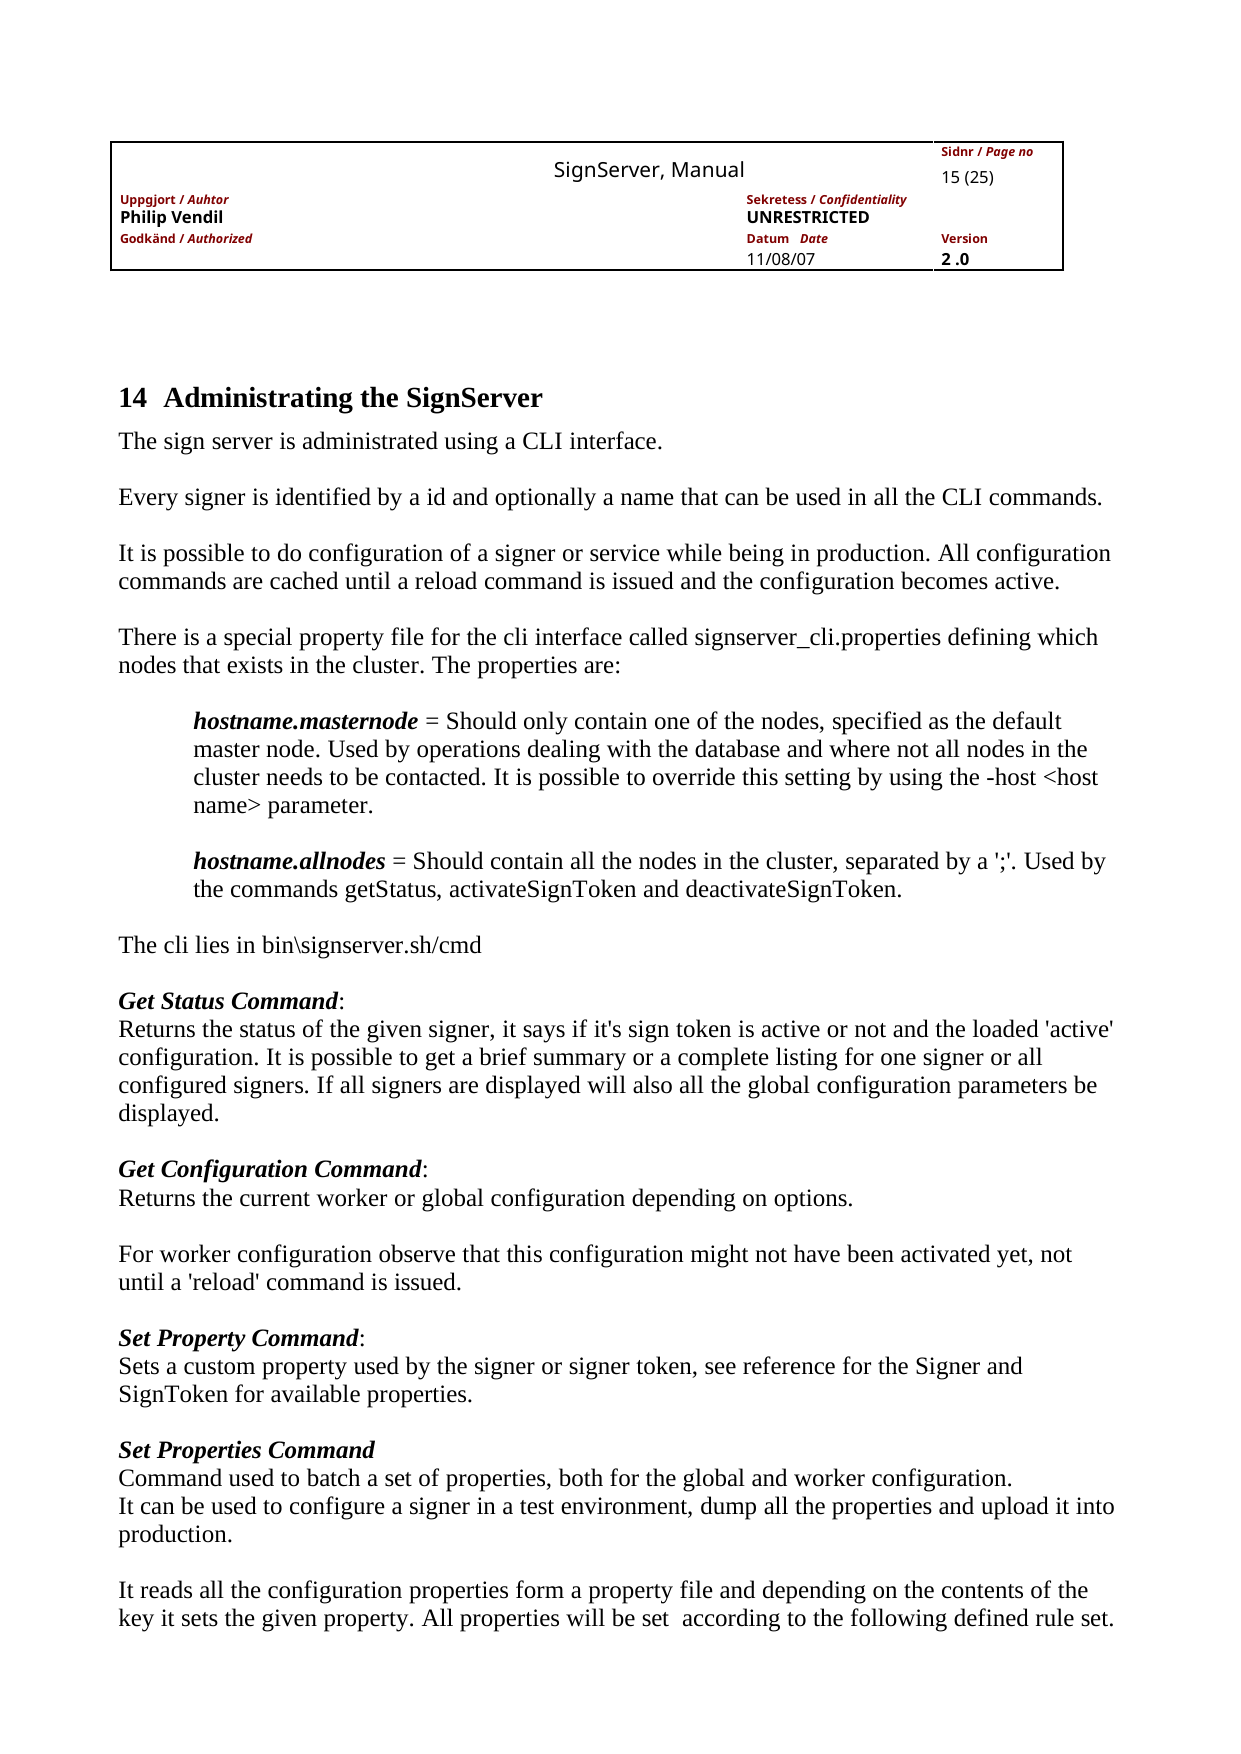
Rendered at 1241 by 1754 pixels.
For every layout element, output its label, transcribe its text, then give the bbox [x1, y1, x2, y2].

text Set Properties Command [118, 1436, 1122, 1464]
text Get Status Command: [118, 987, 1122, 1015]
text It is possible to do configuration of a signer or service while being in production. All configuration commands are cached until a reload command is issued and the configuration becomes active. [118, 539, 1122, 595]
text The sign server is administrated using a CLI interface. [118, 427, 1122, 455]
text It can be used to configure a signer in a test environment, dump all the properties and upload it into production. [118, 1492, 1122, 1548]
text Set Property Command: [118, 1323, 1122, 1352]
text The cli lies in bin\signserver.sh/cmd [118, 931, 1122, 959]
text Every signer is identified by a id and optionally a name that can be used in all the CLI commands. [118, 483, 1122, 511]
text Sets a custom property used by the signer or signer token, see reference for the Signer and SignToken for available properties. [118, 1352, 1122, 1408]
subtitle Administrating the SignServer [118, 382, 1122, 414]
text hostname.allnodes = Should contain all the nodes in the cluster, separated by a ';'. Used by the commands getStatus, activateSignToken and deactivateSignToken. [193, 847, 1122, 903]
text Get Configuration Command: [118, 1155, 1122, 1183]
text Returns the status of the given signer, it says if it's sign token is active or not and the loaded 'active' configuration. It is possible to get a brief summary or a complete listing for one signer or all configured signers. If all signers are displayed will also all the global configuration parameters be displayed. [118, 1015, 1122, 1127]
text It reads all the configuration properties form a property file and depending on the contents of the key it sets the given property. All properties will be set according to the following defined rule set. [118, 1576, 1122, 1632]
text For worker configuration observe that this configuration might not have been activated yet, not until a 'reload' command is issued. [118, 1239, 1122, 1296]
text Command used to batch a set of properties, both for the global and worker configuration. [118, 1464, 1122, 1492]
text hostname.masternode = Should only contain one of the nodes, specified as the default master node. Used by operations dealing with the database and where not all nodes in the cluster needs to be contacted. It is possible to override this setting by using the -host <host name> parameter. [193, 707, 1122, 819]
text Returns the current worker or global configuration depending on options. [118, 1183, 1122, 1211]
text There is a special property file for the cli interface called signserver_cli.properties defining which nodes that exists in the cluster. The properties are: [118, 623, 1122, 679]
